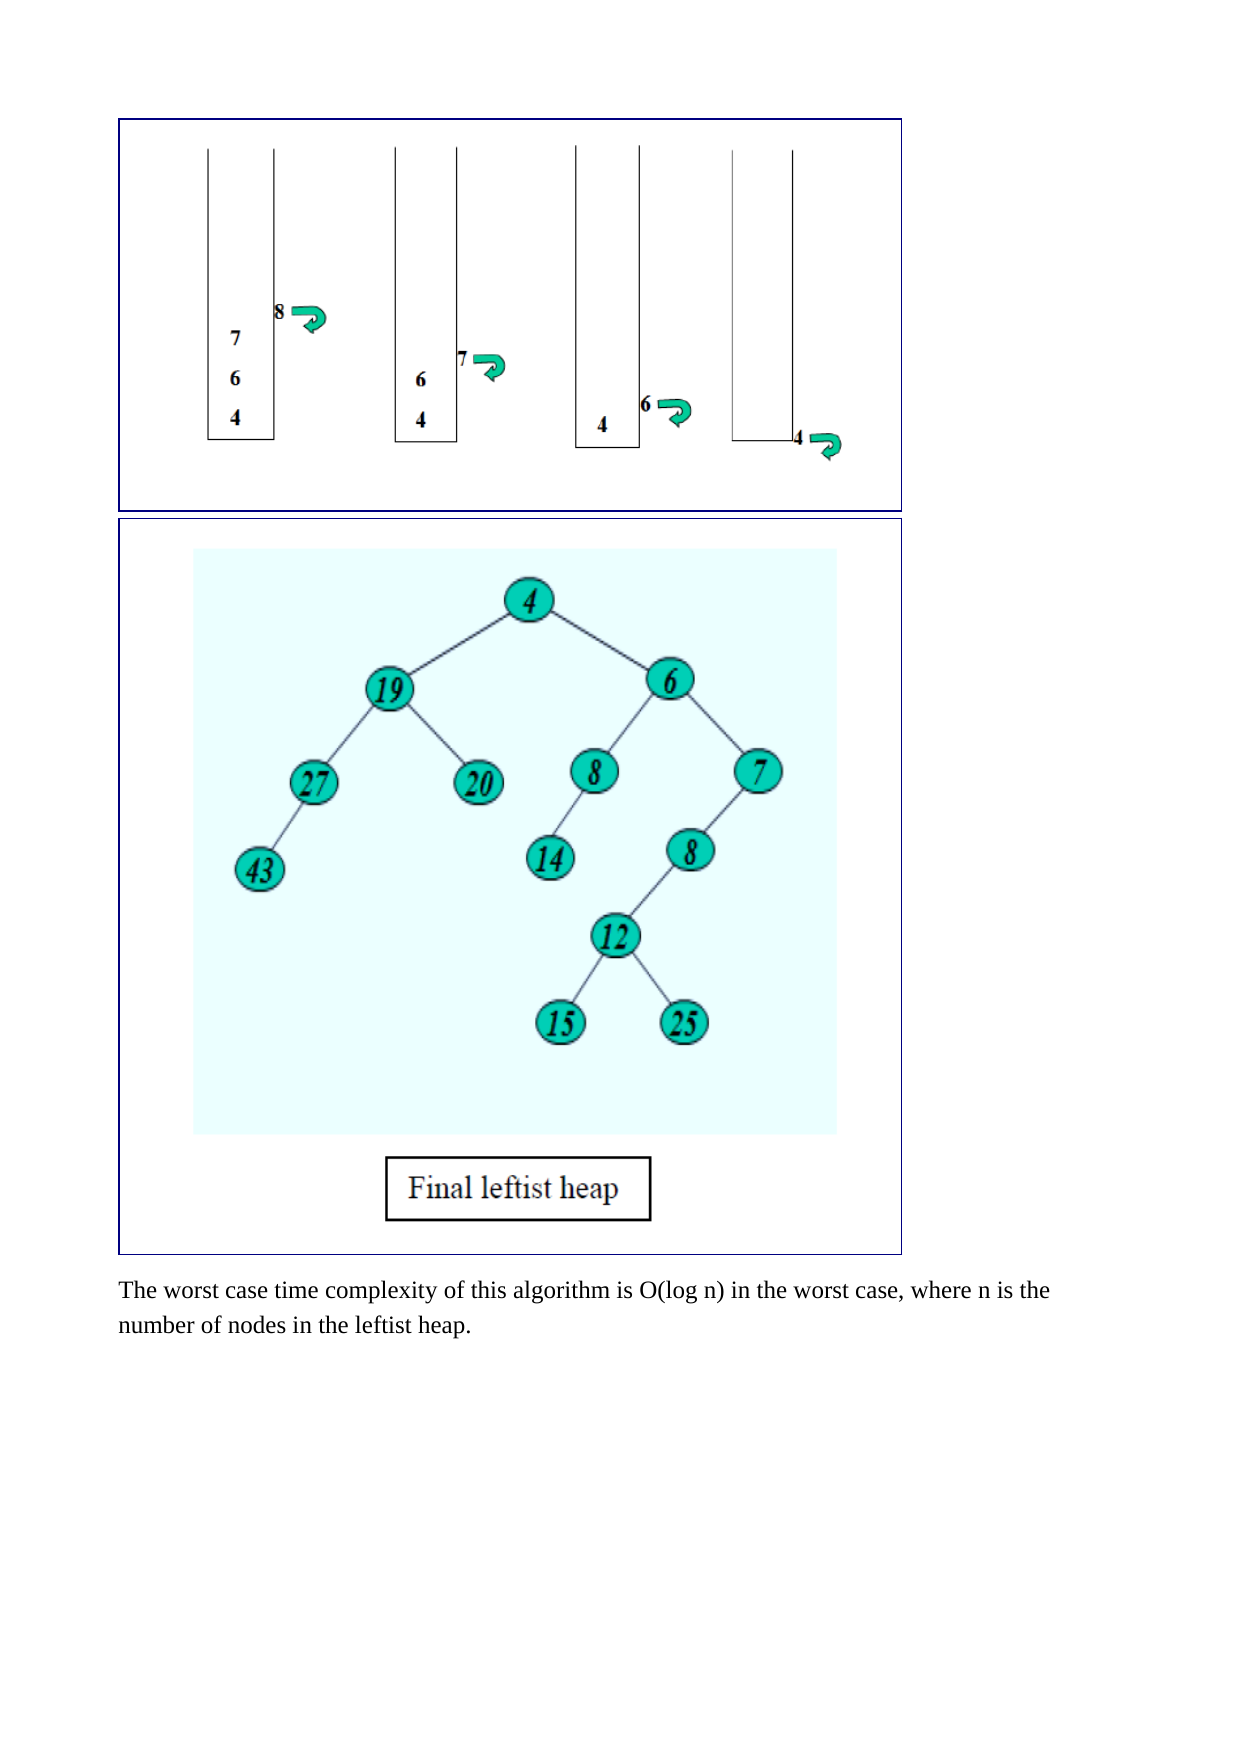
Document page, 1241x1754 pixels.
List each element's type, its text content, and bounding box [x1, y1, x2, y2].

picture [120, 120, 901, 510]
text The worst case time complexity of this algorithm is O(log n) in the worst case, where n is the number of nodes in the leftist heap. [118, 1275, 1122, 1339]
picture [120, 519, 901, 1254]
